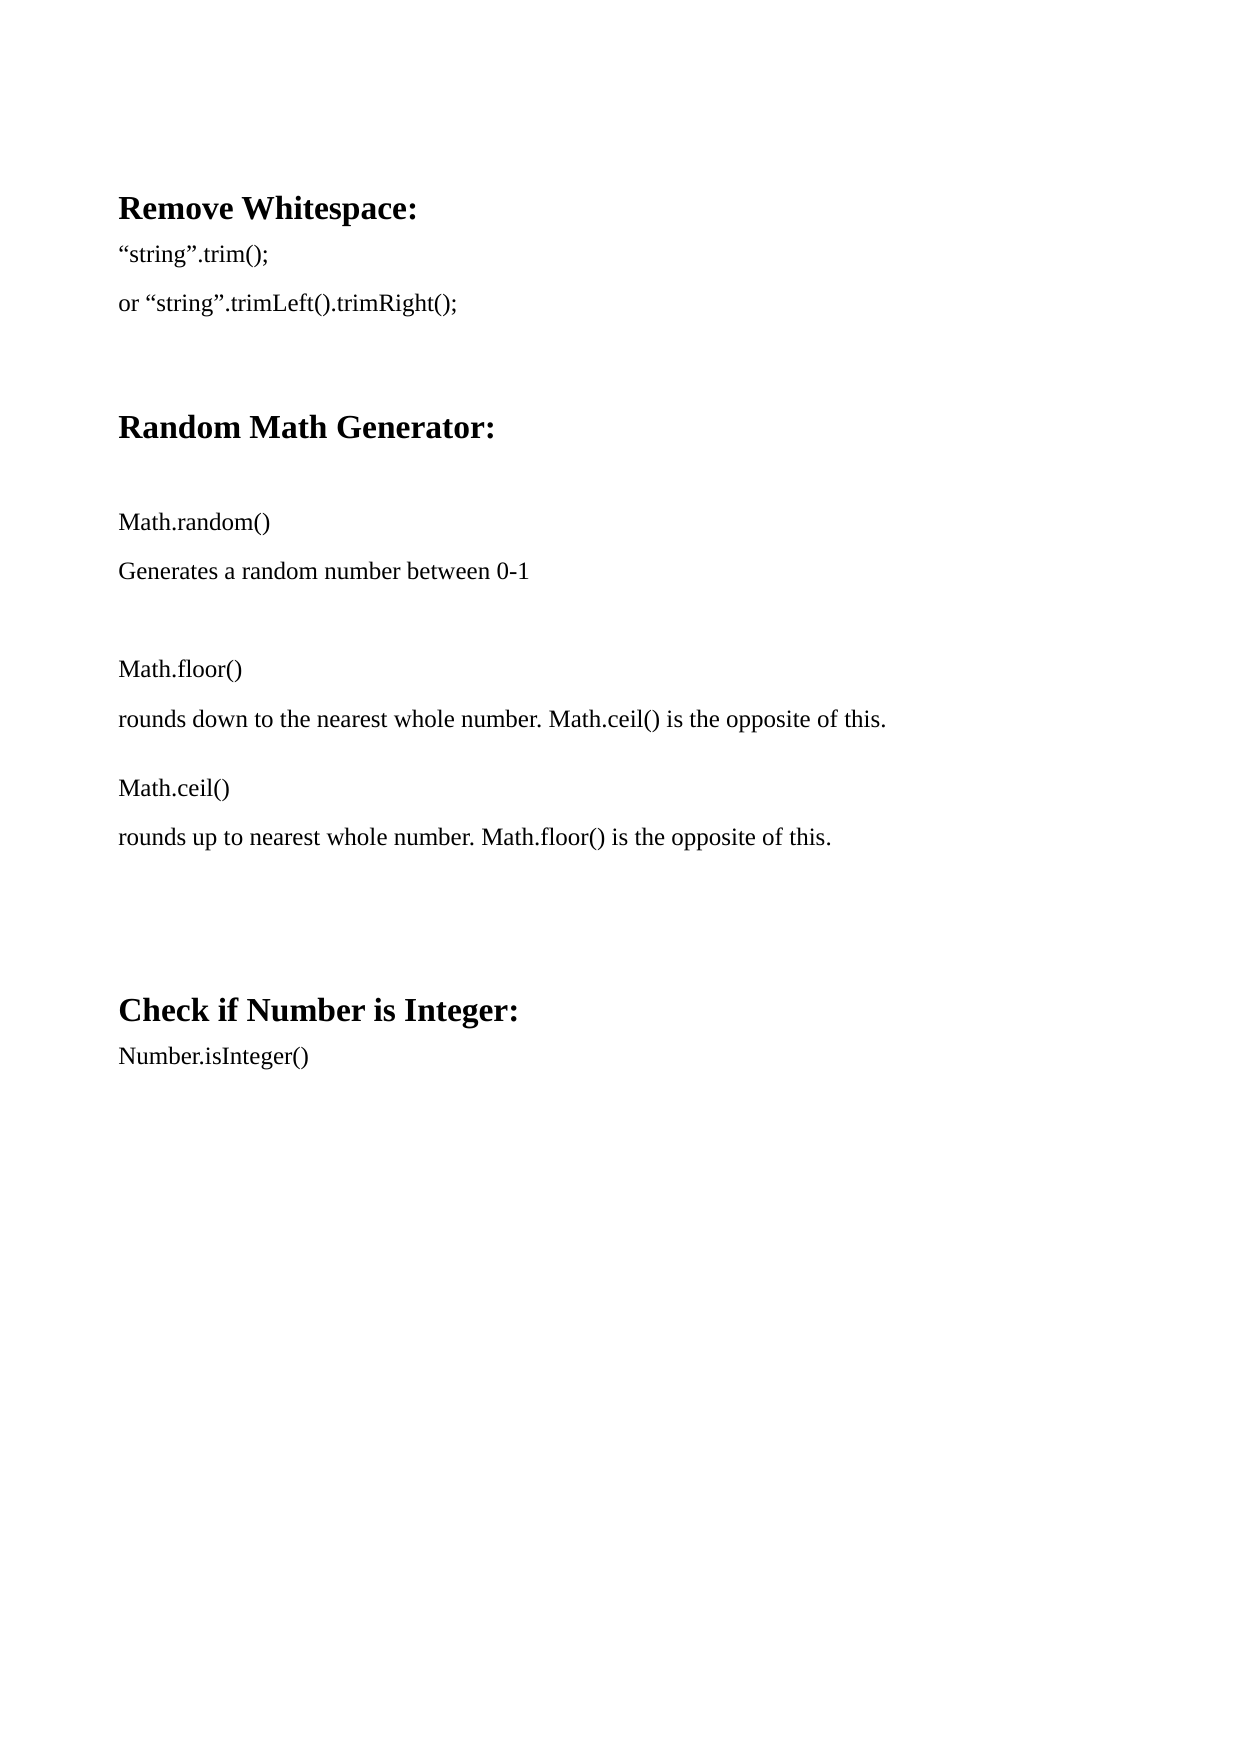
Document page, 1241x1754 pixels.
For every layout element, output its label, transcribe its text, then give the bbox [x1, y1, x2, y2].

subtitle Random Math Generator: [118, 407, 1122, 446]
text Generates a random number between 0-1 [118, 556, 1122, 585]
text Number.isInteger() [118, 1041, 1122, 1069]
subtitle Check if Number is Integer: [118, 990, 1122, 1028]
subtitle Remove Whitespace: [118, 188, 1122, 227]
text “string”.trim(); [118, 239, 1122, 268]
text Math.random() [118, 507, 1122, 536]
text rounds down to the nearest whole number. Math.ceil() is the opposite of this. Math.ceil() [118, 704, 1122, 801]
text rounds up to nearest whole number. Math.floor() is the opposite of this. [118, 822, 1122, 850]
text Math.floor() [118, 654, 1122, 683]
text or “string”.trimLeft().trimRight(); [118, 288, 1122, 317]
